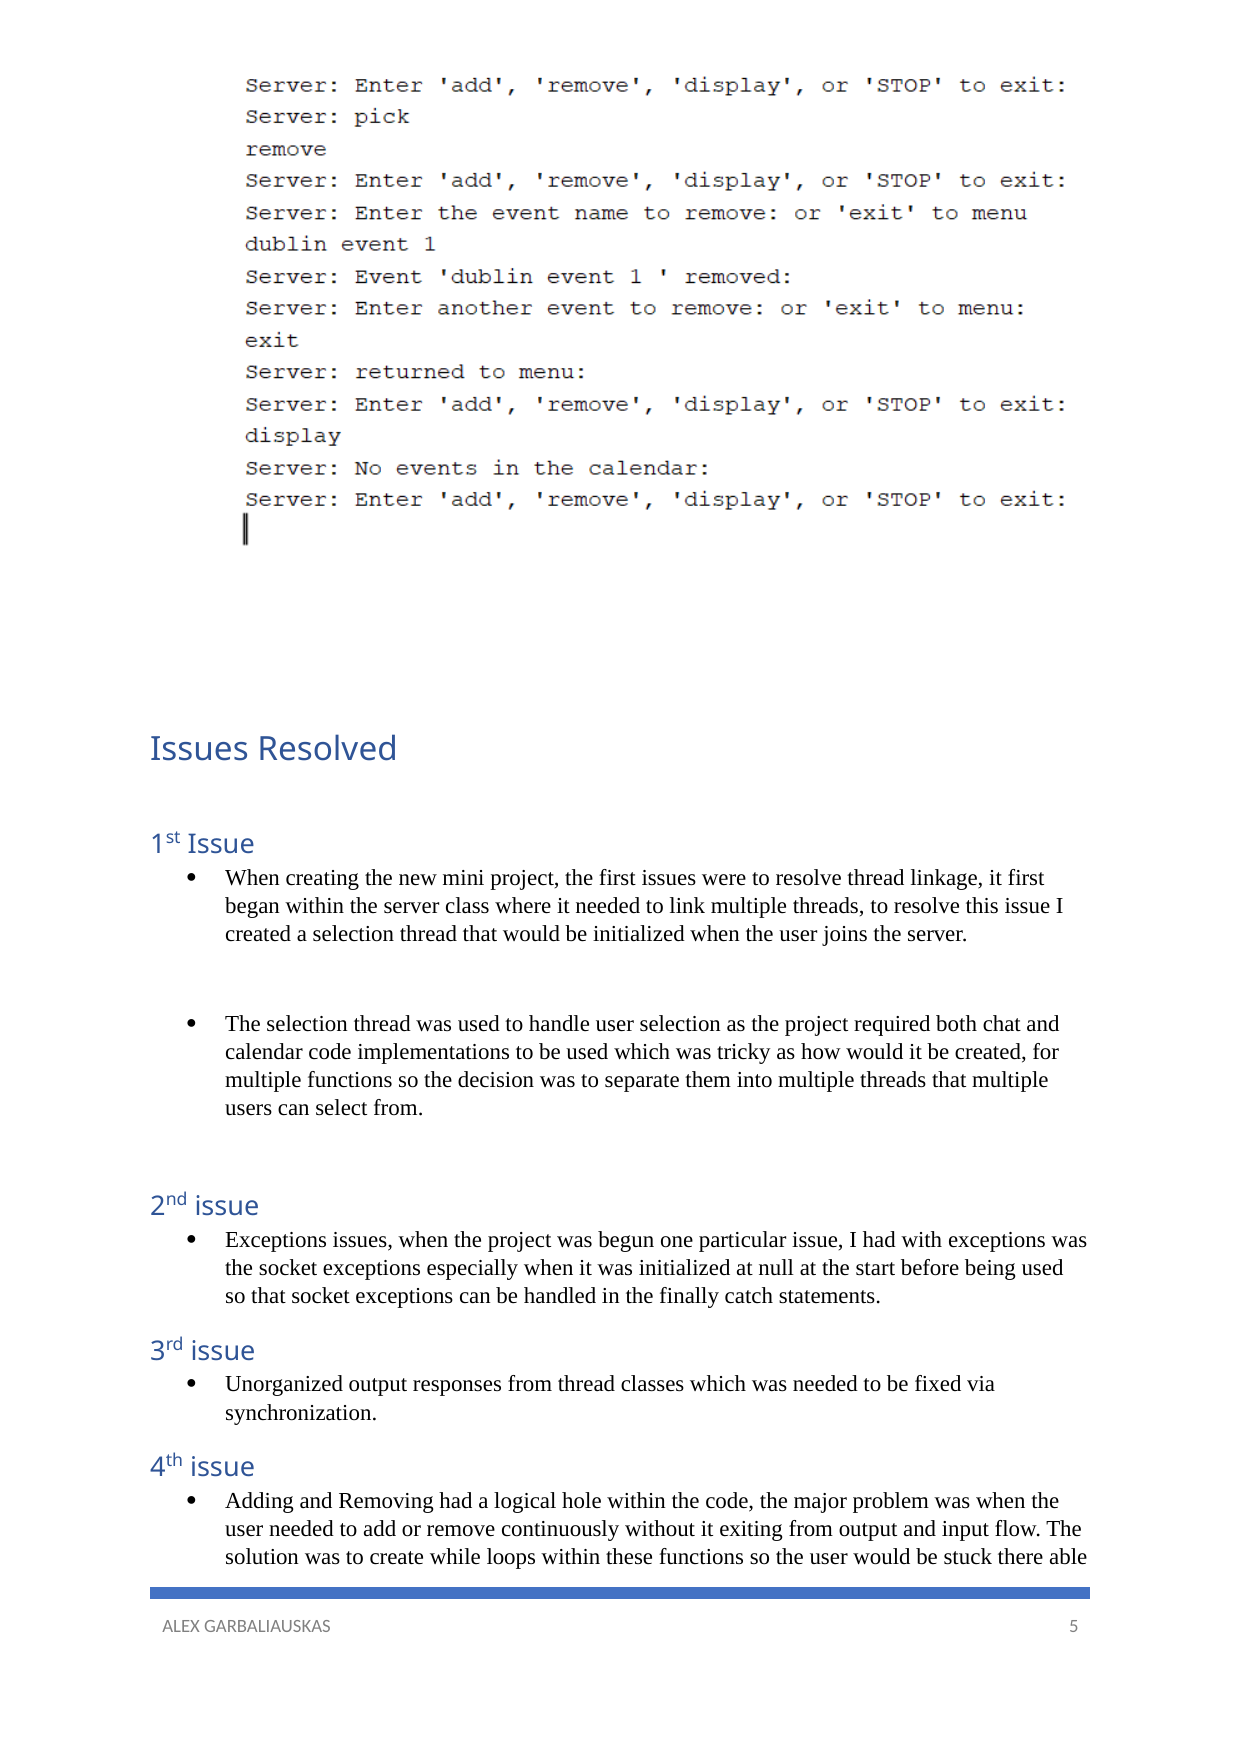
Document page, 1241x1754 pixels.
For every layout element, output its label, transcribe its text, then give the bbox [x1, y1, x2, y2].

list When creating the new mini project, the first issues were to resolve thread linkage, it first began within the server class where it needed to link multiple threads, to resolve this issue I created a selection thread that would be initialized when the user joins the server. [187, 864, 1090, 946]
list Adding and Removing had a logical hole within the code, the major problem was when the user needed to add or remove continuously without it exiting from output and input flow. The solution was to create while loops within these functions so the user would be stuck there able [187, 1487, 1090, 1569]
subtitle 3rd issue [150, 1331, 1090, 1368]
subtitle Issues Resolved [150, 725, 1090, 771]
subtitle 2nd issue [150, 1187, 1090, 1223]
subtitle 1st Issue [150, 824, 1090, 861]
list Exceptions issues, when the project was begun one particular issue, I had with exceptions was the socket exceptions especially when it was initialized at null at the start before being used so that socket exceptions can be handled in the finally catch statements. [187, 1226, 1090, 1308]
list The selection thread was used to handle user selection as the project required both chat and calendar code implementations to be used which was tricky as how would it be created, for multiple functions so the decision was to separate them into multiple threads that multiple users can select from. [187, 1010, 1090, 1120]
subtitle 4th issue [150, 1448, 1090, 1484]
list Unorganized output responses from thread classes which was needed to be fixed via synchronization. [187, 1371, 1090, 1425]
